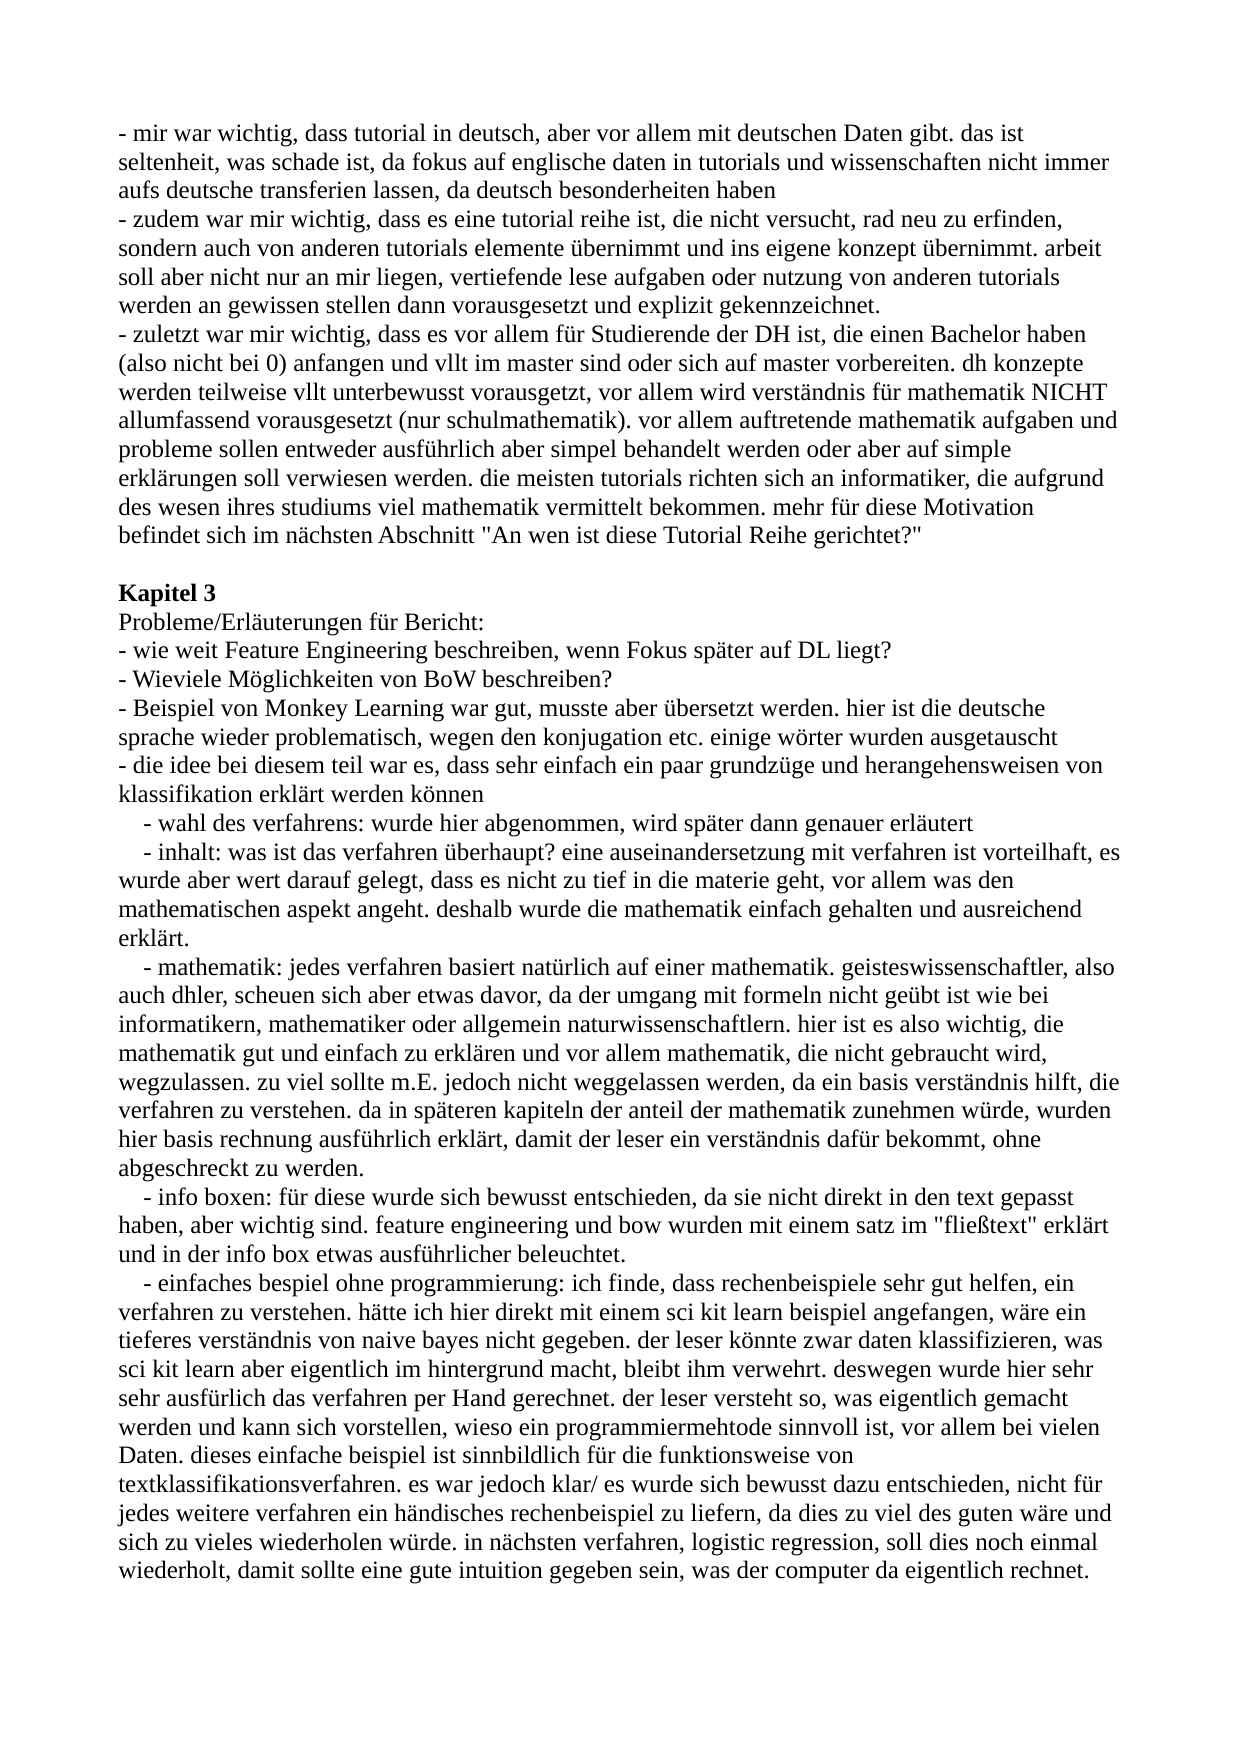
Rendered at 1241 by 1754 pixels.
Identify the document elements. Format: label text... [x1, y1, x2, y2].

text - zudem war mir wichtig, dass es eine tutorial reihe ist, die nicht versucht, rad neu zu erfinden, sondern auch von anderen tutorials elemente übernimmt und ins eigene konzept übernimmt. arbeit soll aber nicht nur an mir liegen, vertiefende lese aufgaben oder nutzung von anderen tutorials werden an gewissen stellen dann vorausgesetzt und explizit gekennzeichnet. [118, 204, 1122, 319]
text - inhalt: was ist das verfahren überhaupt? eine auseinandersetzung mit verfahren ist vorteilhaft, es wurde aber wert darauf gelegt, dass es nicht zu tief in die materie geht, vor allem was den mathematischen aspekt angeht. deshalb wurde die mathematik einfach gehalten und ausreichend erklärt. [118, 837, 1122, 952]
text - Wieviele Möglichkeiten von BoW beschreiben? [118, 664, 1122, 693]
text Probleme/Erläuterungen für Bericht: [118, 607, 1122, 636]
text - info boxen: für diese wurde sich bewusst entschieden, da sie nicht direkt in den text gepasst haben, aber wichtig sind. feature engineering und bow wurden mit einem satz im "fließtext" erklärt und in der info box etwas ausführlicher beleuchtet. [118, 1182, 1122, 1268]
text - einfaches bespiel ohne programmierung: ich finde, dass rechenbeispiele sehr gut helfen, ein verfahren zu verstehen. hätte ich hier direkt mit einem sci kit learn beispiel angefangen, wäre ein tieferes verständnis von naive bayes nicht gegeben. der leser könnte zwar daten klassifizieren, was sci kit learn aber eigentlich im hintergrund macht, bleibt ihm verwehrt. deswegen wurde hier sehr sehr ausfürlich das verfahren per Hand gerechnet. der leser versteht so, was eigentlich gemacht werden und kann sich vorstellen, wieso ein programmiermehtode sinnvoll ist, vor allem bei vielen Daten. dieses einfache beispiel ist sinnbildlich für die funktionsweise von textklassifikationsverfahren. es war jedoch klar/ es wurde sich bewusst dazu entschieden, nicht für jedes weitere verfahren ein händisches rechenbeispiel zu liefern, da dies zu viel des guten wäre und sich zu vieles wiederholen würde. in nächsten verfahren, logistic regression, soll dies noch einmal wiederholt, damit sollte eine gute intuition gegeben sein, was der computer da eigentlich rechnet. [118, 1268, 1122, 1584]
text - mathematik: jedes verfahren basiert natürlich auf einer mathematik. geisteswissenschaftler, also auch dhler, scheuen sich aber etwas davor, da der umgang mit formeln nicht geübt ist wie bei informatikern, mathematiker oder allgemein naturwissenschaftlern. hier ist es also wichtig, die mathematik gut und einfach zu erklären und vor allem mathematik, die nicht gebraucht wird, wegzulassen. zu viel sollte m.E. jedoch nicht weggelassen werden, da ein basis verständnis hilft, die verfahren zu verstehen. da in späteren kapiteln der anteil der mathematik zunehmen würde, wurden hier basis rechnung ausführlich erklärt, damit der leser ein verständnis dafür bekommt, ohne abgeschreckt zu werden. [118, 952, 1122, 1182]
text - zuletzt war mir wichtig, dass es vor allem für Studierende der DH ist, die einen Bachelor haben (also nicht bei 0) anfangen und vllt im master sind oder sich auf master vorbereiten. dh konzepte werden teilweise vllt unterbewusst vorausgetzt, vor allem wird verständnis für mathematik NICHT allumfassend vorausgesetzt (nur schulmathematik). vor allem auftretende mathematik aufgaben und probleme sollen entweder ausführlich aber simpel behandelt werden oder aber auf simple erklärungen soll verwiesen werden. die meisten tutorials richten sich an informatiker, die aufgrund des wesen ihres studiums viel mathematik vermittelt bekommen. mehr für diese Motivation befindet sich im nächsten Abschnitt "An wen ist diese Tutorial Reihe gerichtet?" [118, 319, 1122, 549]
text - wahl des verfahrens: wurde hier abgenommen, wird später dann genauer erläutert [118, 808, 1122, 837]
text - mir war wichtig, dass tutorial in deutsch, aber vor allem mit deutschen Daten gibt. das ist seltenheit, was schade ist, da fokus auf englische daten in tutorials und wissenschaften nicht immer aufs deutsche transferien lassen, da deutsch besonderheiten haben [118, 118, 1122, 204]
text - wie weit Feature Engineering beschreiben, wenn Fokus später auf DL liegt? [118, 636, 1122, 664]
text - Beispiel von Monkey Learning war gut, musste aber übersetzt werden. hier ist die deutsche sprache wieder problematisch, wegen den konjugation etc. einige wörter wurden ausgetauscht [118, 693, 1122, 751]
text - die idee bei diesem teil war es, dass sehr einfach ein paar grundzüge und herangehensweisen von klassifikation erklärt werden können [118, 751, 1122, 808]
text Kapitel 3 [118, 578, 1122, 607]
